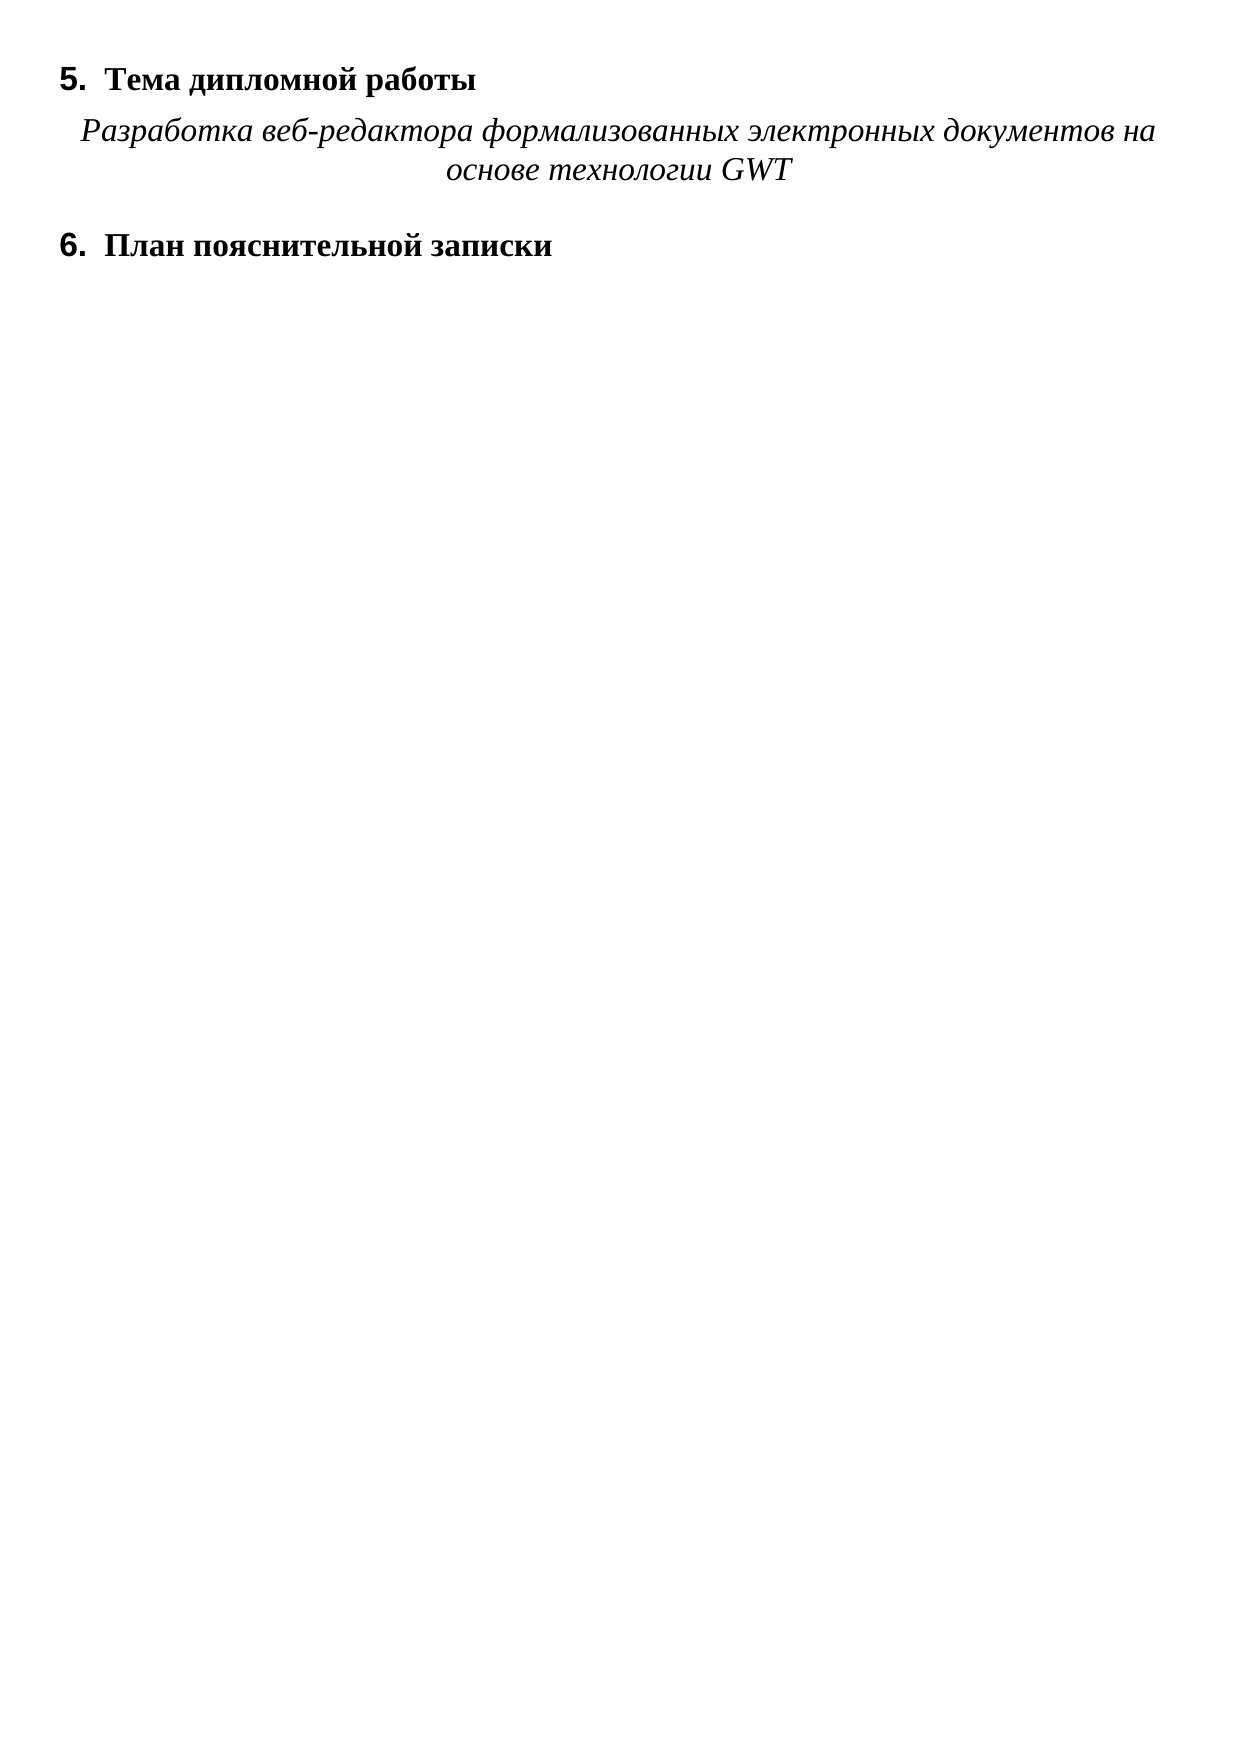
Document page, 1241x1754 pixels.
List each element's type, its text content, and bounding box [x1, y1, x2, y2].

subtitle План пояснительной записки [59, 224, 1181, 263]
subtitle Тема дипломной работы [59, 59, 1181, 98]
text Разработка веб-редактора формализованных электронных документов на основе технологии GWT [59, 110, 1181, 187]
